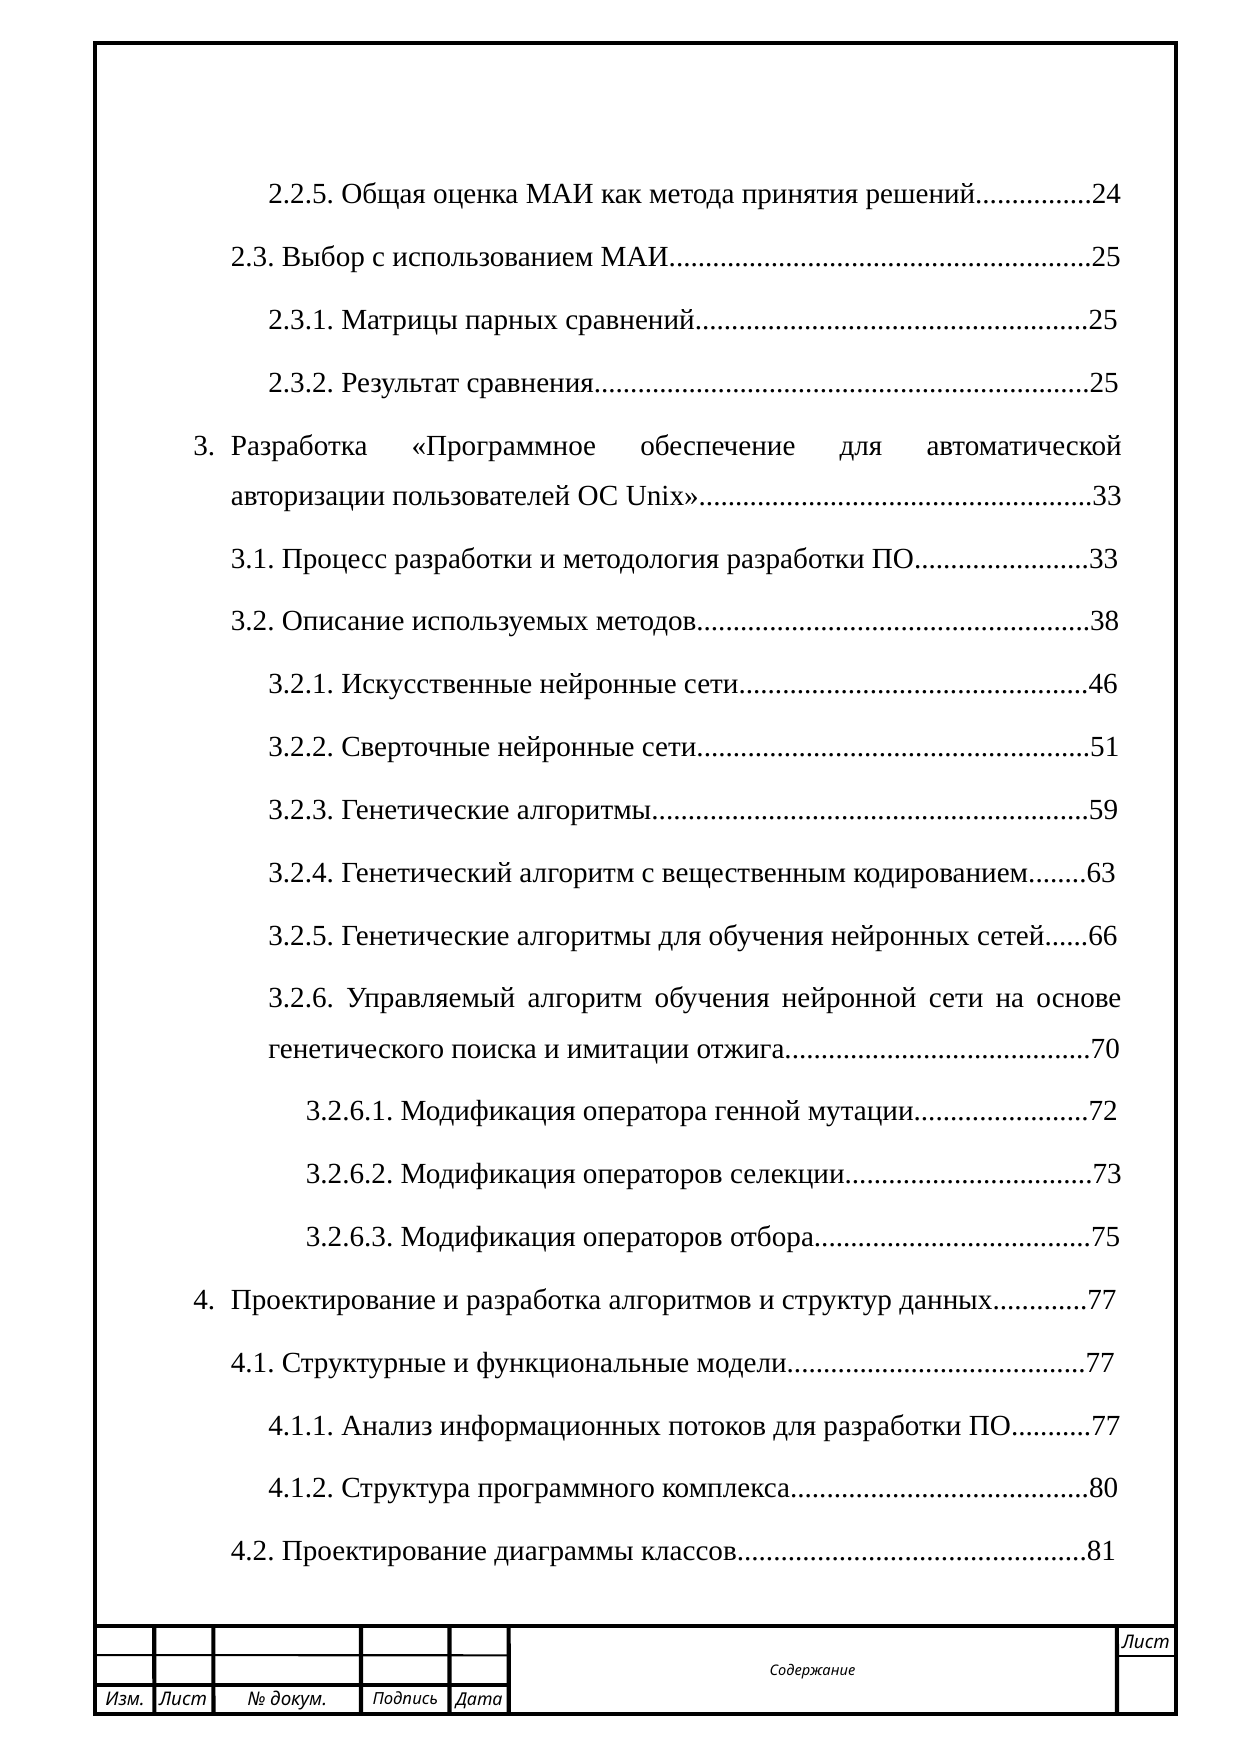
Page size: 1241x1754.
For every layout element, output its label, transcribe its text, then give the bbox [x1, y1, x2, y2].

list 3.2.6.3. Модификация операторов отбора......................................75 [268, 1219, 1122, 1253]
list 4.2. Проектирование диаграммы классов................................................81 [193, 1533, 1122, 1567]
list 2.3.1. Матрицы парных сравнений......................................................25 [231, 302, 1122, 336]
list 2.3. Выбор с использованием МАИ..........................................................25 [193, 239, 1122, 273]
list Проектирование и разработка алгоритмов и структур данных.............77 [193, 1282, 1122, 1316]
list 3.2. Описание используемых методов......................................................38 [193, 603, 1122, 637]
list 3.2.1. Искусственные нейронные сети................................................46 [231, 666, 1122, 700]
list 2.2.5. Общая оценка МАИ как метода принятия решений................24 [231, 176, 1122, 210]
list 3.1. Процесс разработки и методология разработки ПО........................33 [193, 541, 1122, 574]
list Разработка «Программное обеспечение для автоматической авторизации пользователей ОС Unix»......................................................33 [193, 428, 1122, 511]
list 2.3.2. Результат сравнения....................................................................25 [231, 365, 1122, 398]
list 3.2.6.1. Модификация оператора генной мутации........................72 [268, 1093, 1122, 1127]
list 3.2.3. Генетические алгоритмы............................................................59 [231, 792, 1122, 826]
list 4.1.1. Анализ информационных потоков для разработки ПО...........77 [231, 1408, 1122, 1441]
list 3.2.2. Сверточные нейронные сети......................................................51 [231, 729, 1122, 763]
list 3.2.6. Управляемый алгоритм обучения нейронной сети на основе генетического поиска и имитации отжига..........................................70 [231, 980, 1122, 1064]
list 3.2.4. Генетический алгоритм с вещественным кодированием........63 [231, 855, 1122, 888]
list 3.2.5. Генетические алгоритмы для обучения нейронных сетей......66 [231, 918, 1122, 951]
list 4.1. Структурные и функциональные модели.........................................77 [193, 1345, 1122, 1378]
list 3.2.6.2. Модификация операторов селекции..................................73 [268, 1156, 1122, 1190]
list 4.1.2. Структура программного комплекса.........................................80 [231, 1470, 1122, 1504]
